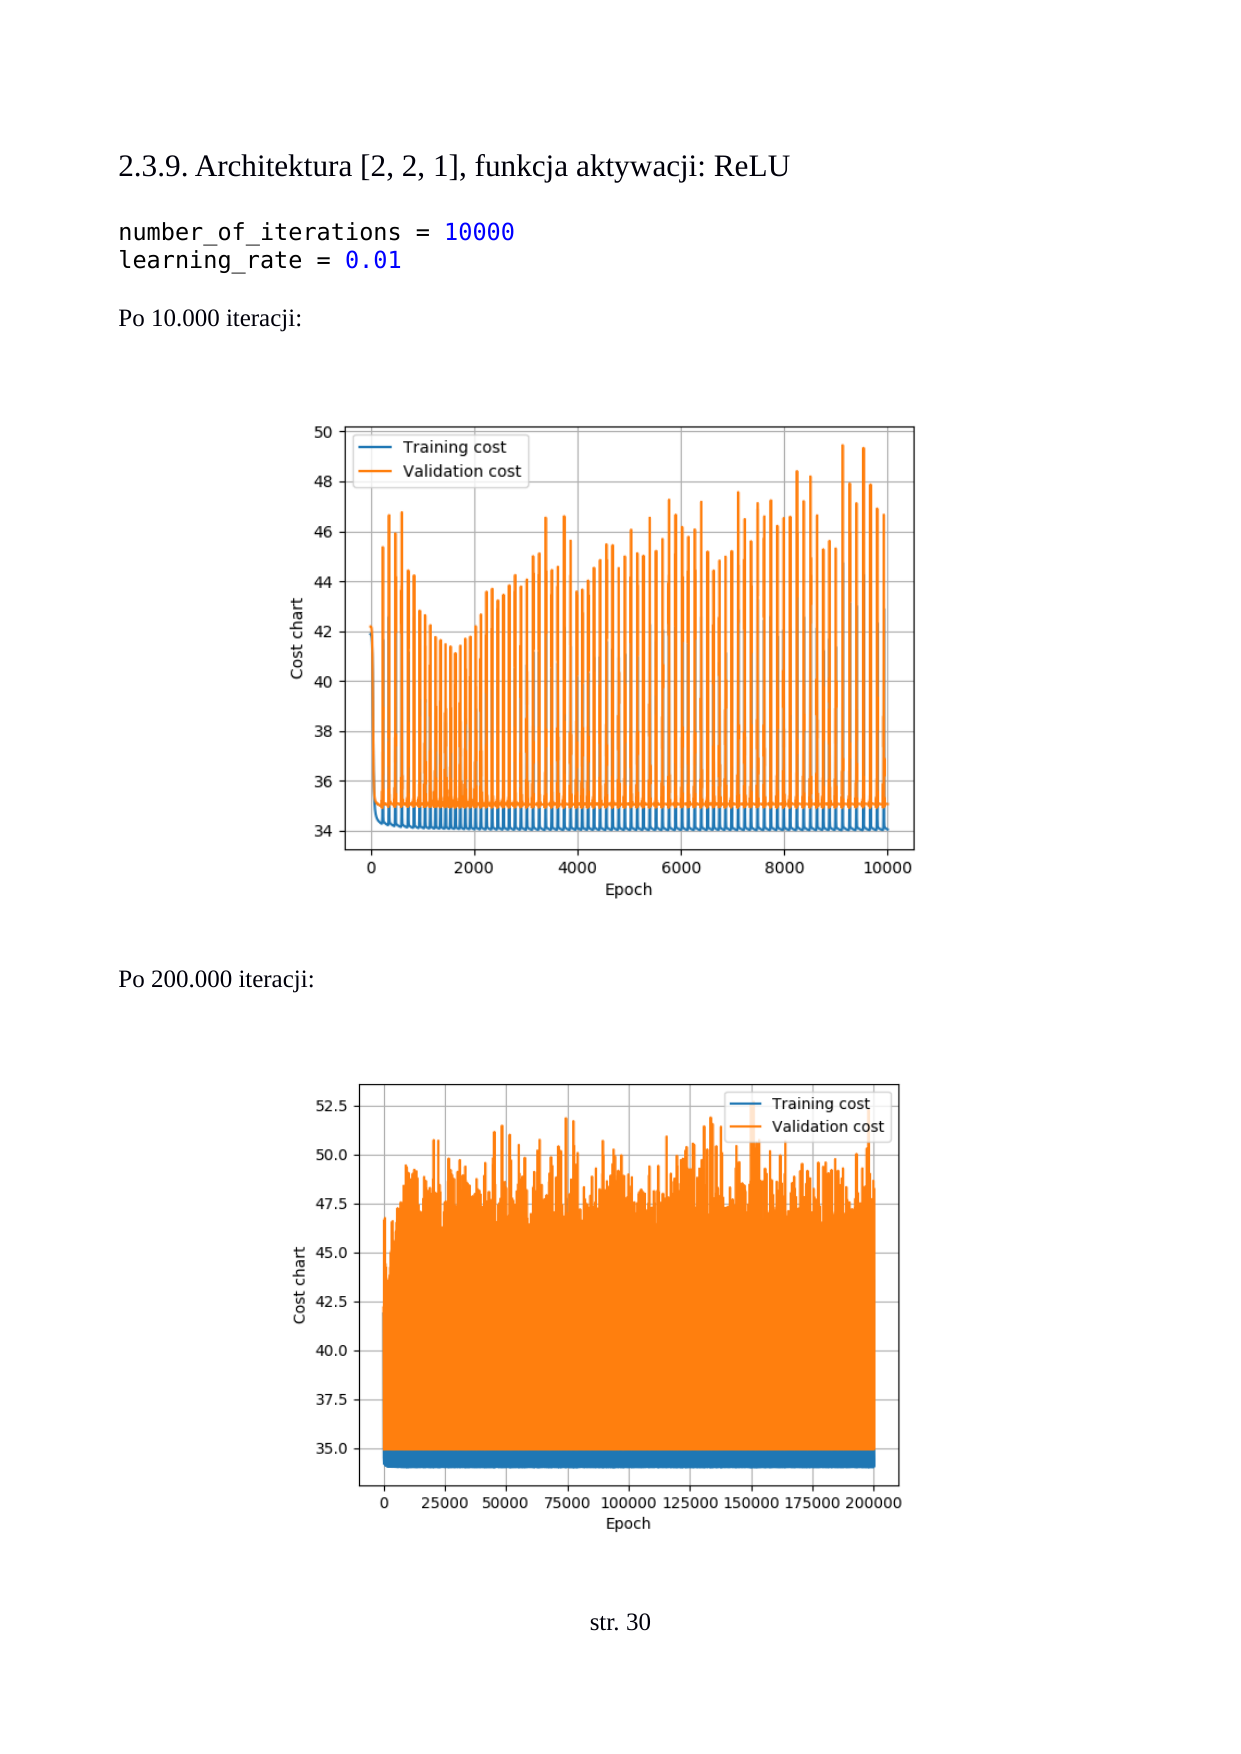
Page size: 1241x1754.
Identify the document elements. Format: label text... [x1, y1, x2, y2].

text Po 200.000 iteracji: [118, 964, 1122, 993]
text number_of_iterations = 10000 [118, 219, 1122, 246]
text 2.3.9. Architektura [2, 2, 1], funkcja aktywacji: ReLU [118, 147, 1122, 183]
text learning_rate = 0.01 [118, 246, 1122, 273]
picture [272, 1021, 968, 1543]
text Po 10.000 iteracji: [118, 303, 1122, 332]
picture [253, 360, 987, 910]
